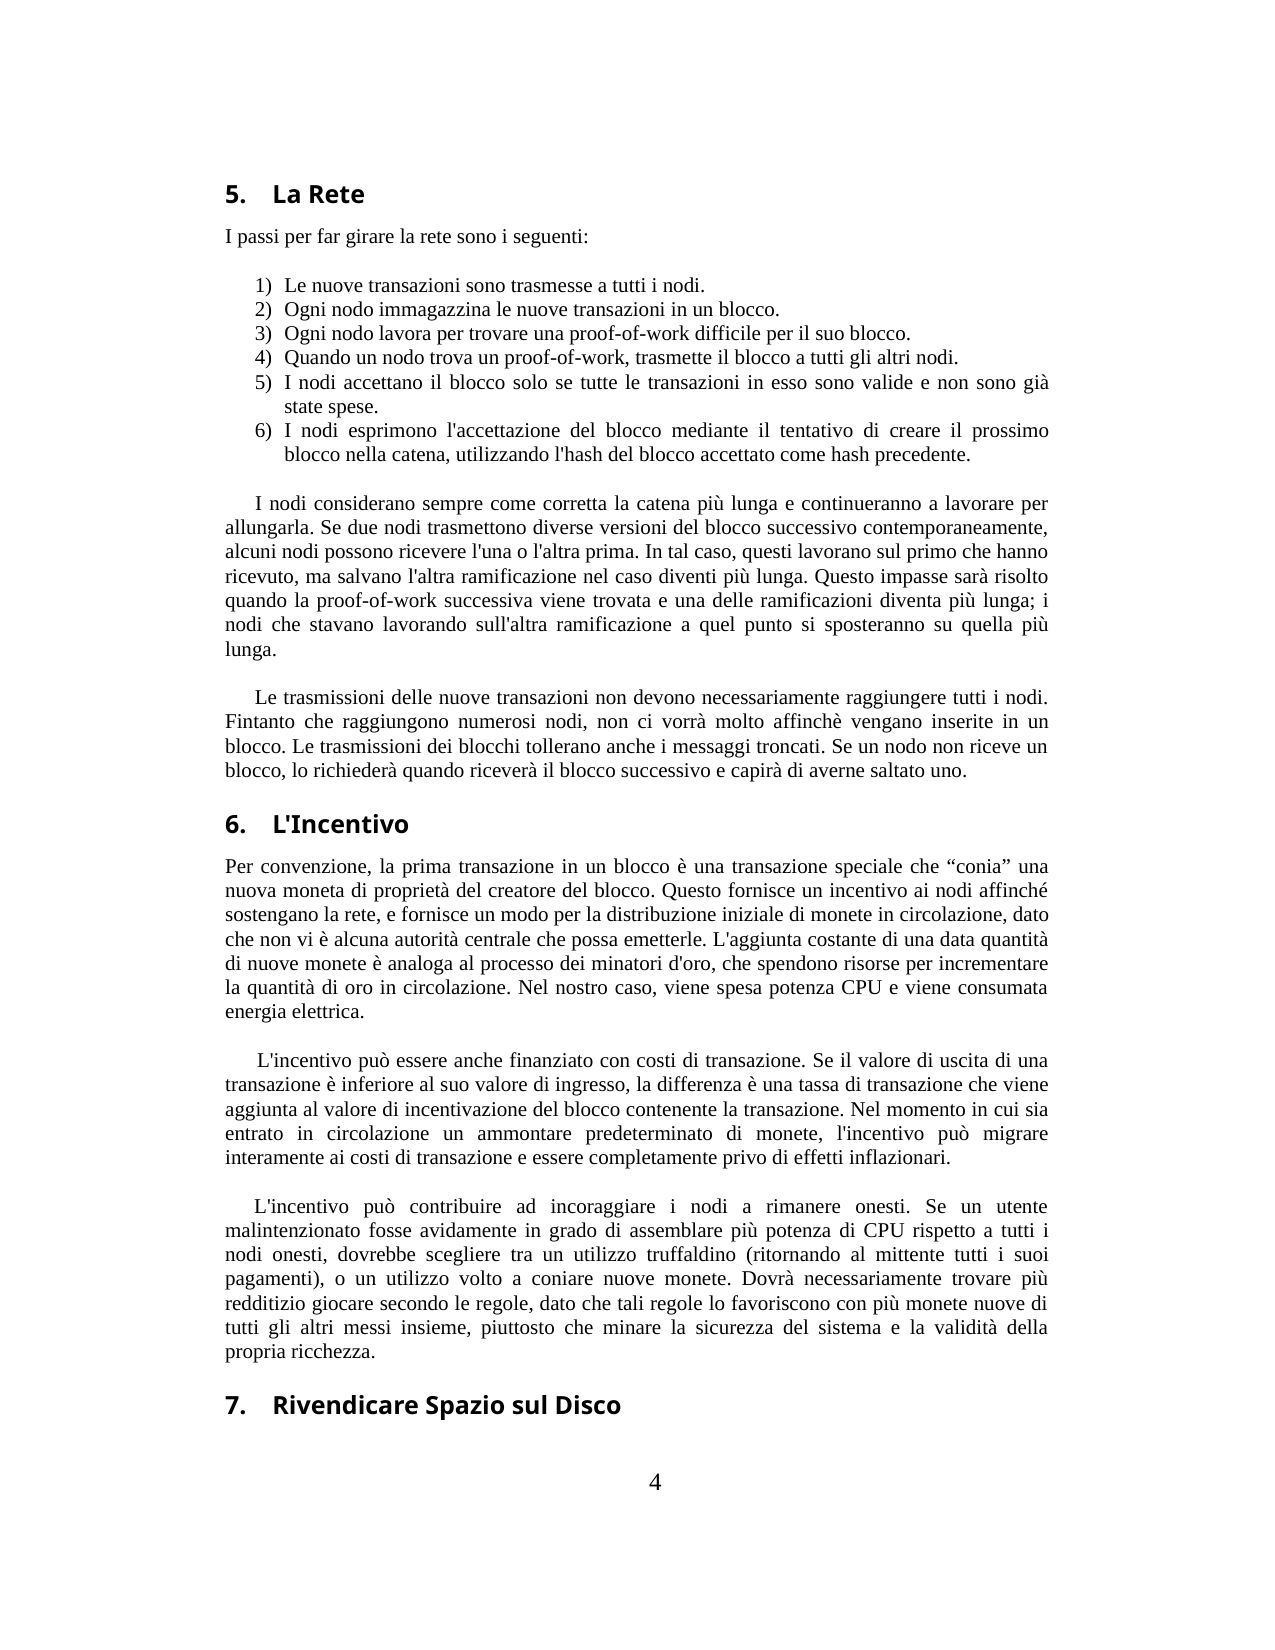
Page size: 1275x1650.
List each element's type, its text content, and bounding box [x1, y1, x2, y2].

text L'incentivo può essere anche finanziato con costi di transazione. Se il valore di uscita di una transazione è inferiore al suo valore di ingresso, la differenza è una tassa di transazione che viene aggiunta al valore di incentivazione del blocco contenente la transazione. Nel momento in cui sia entrato in circolazione un ammontare predeterminato di monete, l'incentivo può migrare interamente ai costi di transazione e essere completamente privo di effetti inflazionari. [225, 1048, 1050, 1169]
list I nodi esprimono l'accettazione del blocco mediante il tentativo di creare il prossimo blocco nella catena, utilizzando l'hash del blocco accettato come hash precedente. [254, 418, 1050, 466]
subtitle 6. L'Incentivo [225, 807, 1050, 841]
text 7. Rivendicare Spazio sul Disco [225, 1387, 1050, 1422]
list Quando un nodo trova un proof-of-work, trasmette il blocco a tutti gli altri nodi. [254, 345, 1050, 369]
text Per convenzione, la prima transazione in un blocco è una transazione speciale che “conia” una nuova moneta di proprietà del creatore del blocco. Questo fornisce un incentivo ai nodi affinché sostengano la rete, e fornisce un modo per la distribuzione iniziale di monete in circolazione, dato che non vi è alcuna autorità centrale che possa emetterle. L'aggiunta costante di una data quantità di nuove monete è analoga al processo dei minatori d'oro, che spendono risorse per incrementare la quantità di oro in circolazione. Nel nostro caso, viene spesa potenza CPU e viene consumata energia elettrica. [225, 853, 1050, 1023]
list Ogni nodo immagazzina le nuove transazioni in un blocco. [254, 297, 1050, 321]
list I nodi accettano il blocco solo se tutte le transazioni in esso sono valide e non sono già state spese. [254, 369, 1050, 418]
text I passi per far girare la rete sono i seguenti: [225, 224, 1050, 248]
subtitle 5. La Rete [225, 177, 1050, 211]
list Ogni nodo lavora per trovare una proof-of-work difficile per il suo blocco. [254, 321, 1050, 345]
text I nodi considerano sempre come corretta la catena più lunga e continueranno a lavorare per allungarla. Se due nodi trasmettono diverse versioni del blocco successivo contemporaneamente, alcuni nodi possono ricevere l'una o l'altra prima. In tal caso, questi lavorano sul primo che hanno ricevuto, ma salvano l'altra ramificazione nel caso diventi più lunga. Questo impasse sarà risolto quando la proof-of-work successiva viene trovata e una delle ramificazioni diventa più lunga; i nodi che stavano lavorando sull'altra ramificazione a quel punto si sposteranno su quella più lunga. [225, 491, 1050, 661]
text L'incentivo può contribuire ad incoraggiare i nodi a rimanere onesti. Se un utente malintenzionato fosse avidamente in grado di assemblare più potenza di CPU rispetto a tutti i nodi onesti, dovrebbe scegliere tra un utilizzo truffaldino (ritornando al mittente tutti i suoi pagamenti), o un utilizzo volto a coniare nuove monete. Dovrà necessariamente trovare più redditizio giocare secondo le regole, dato che tali regole lo favoriscono con più monete nuove di tutti gli altri messi insieme, piuttosto che minare la sicurezza del sistema e la validità della propria ricchezza. [225, 1193, 1050, 1363]
text Le trasmissioni delle nuove transazioni non devono necessariamente raggiungere tutti i nodi. Fintanto che raggiungono numerosi nodi, non ci vorrà molto affinchè vengano inserite in un blocco. Le trasmissioni dei blocchi tollerano anche i messaggi troncati. Se un nodo non riceve un blocco, lo richiederà quando riceverà il blocco successivo e capirà di averne saltato uno. [225, 685, 1050, 782]
list Le nuove transazioni sono trasmesse a tutti i nodi. [254, 272, 1050, 297]
